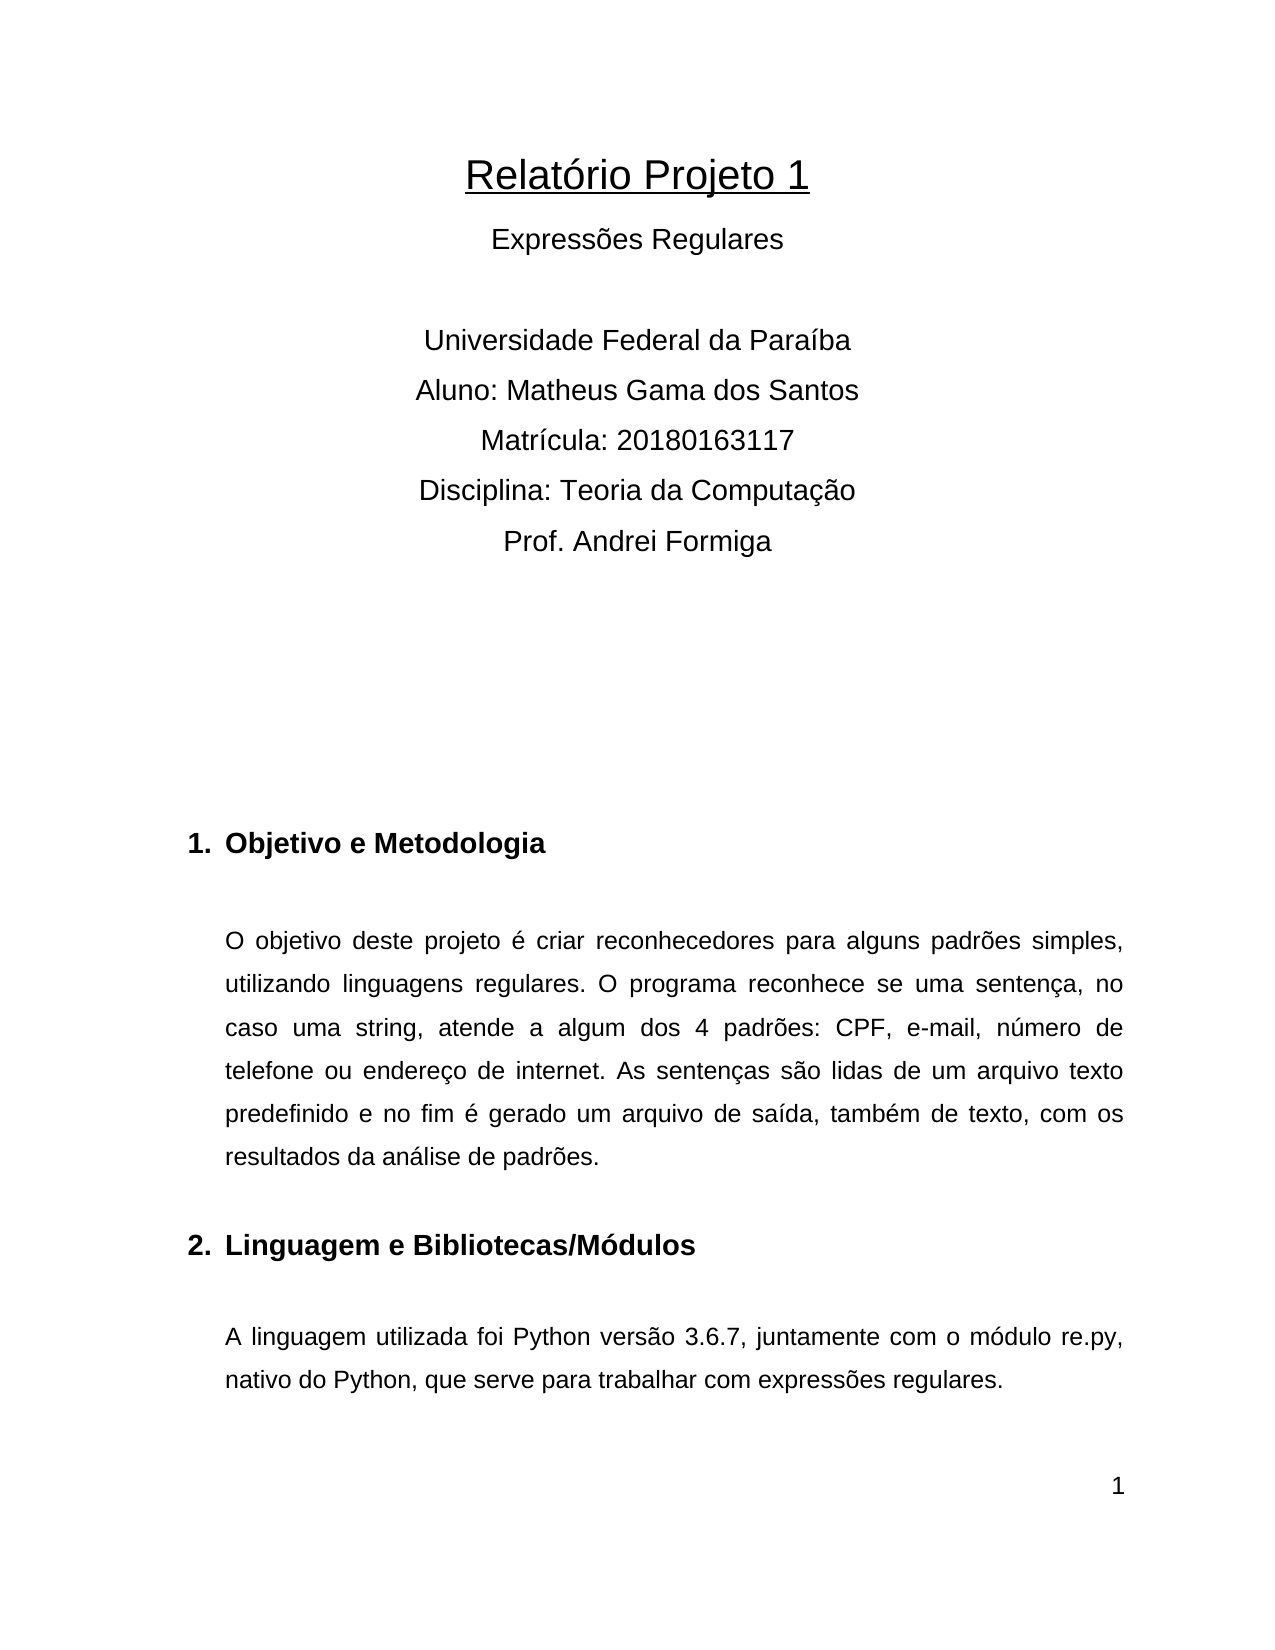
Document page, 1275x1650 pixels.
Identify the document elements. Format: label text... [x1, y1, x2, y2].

text Disciplina: Teoria da Computação [150, 473, 1125, 507]
text Relatório Projeto 1 [150, 150, 1125, 198]
list A linguagem utilizada foi Python versão 3.6.7, juntamente com o módulo re.py, nativo do Python, que serve para trabalhar com expressões regulares. [187, 1322, 1125, 1393]
list O objetivo deste projeto é criar reconhecedores para alguns padrões simples, utilizando linguagens regulares. O programa reconhece se uma sentença, no caso uma string, atende a algum dos 4 padrões: CPF, e-mail, número de telefone ou endereço de internet. As sentenças são lidas de um arquivo texto predefinido e no fim é gerado um arquivo de saída, também de texto, com os resultados da análise de padrões. [187, 926, 1125, 1171]
text Prof. Andrei Formiga [150, 524, 1125, 557]
list Objetivo e Metodologia [187, 826, 1125, 859]
text Matrícula: 20180163117 [150, 423, 1125, 457]
list Linguagem e Bibliotecas/Módulos [187, 1228, 1125, 1262]
text Aluno: Matheus Gama dos Santos [150, 373, 1125, 406]
text Expressões Regulares [150, 222, 1125, 255]
text Universidade Federal da Paraíba [150, 322, 1125, 356]
